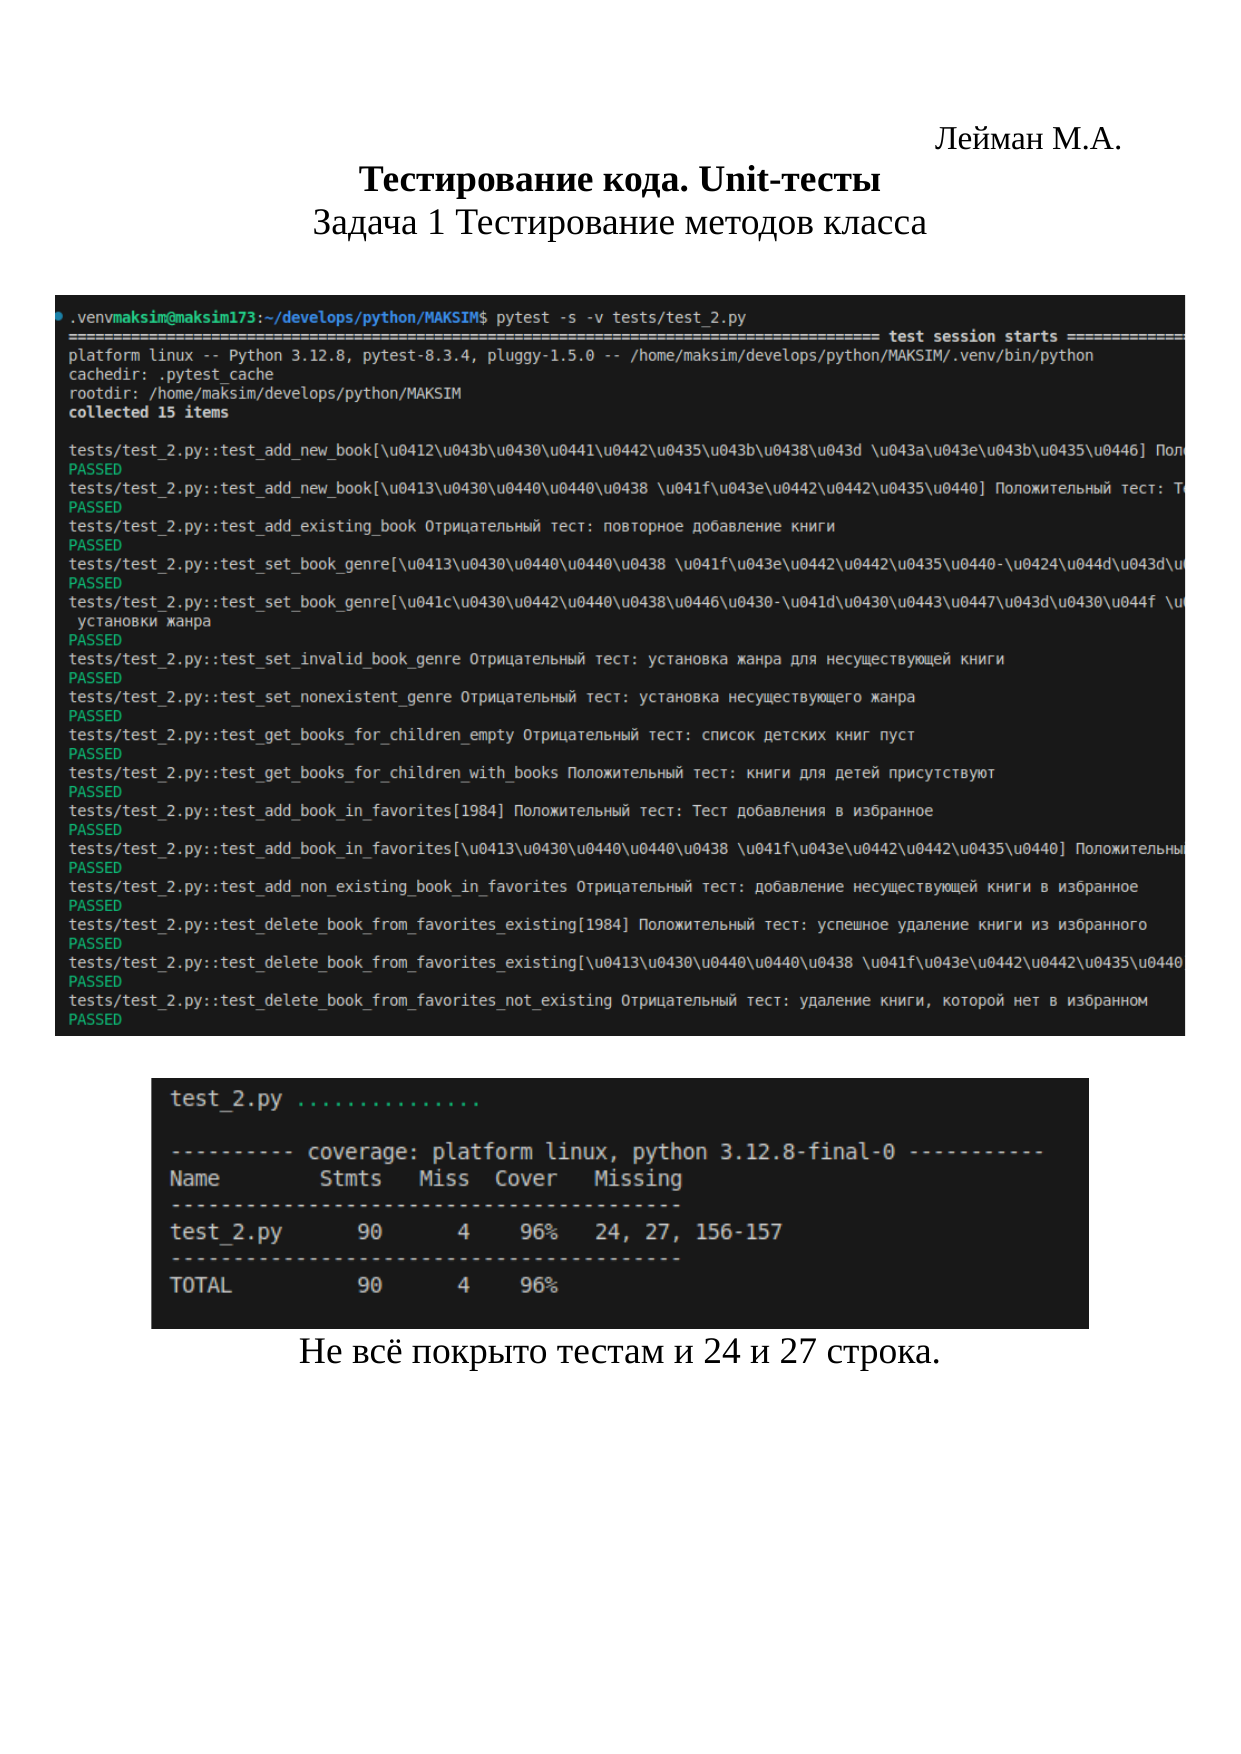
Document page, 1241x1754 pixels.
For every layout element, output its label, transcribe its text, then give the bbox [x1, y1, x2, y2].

text Лейман М.А. [118, 118, 1122, 156]
text Задача 1 Тестирование методов класса [118, 199, 1122, 243]
picture [55, 295, 1186, 1036]
text Не всё покрыто тестам и 24 и 27 строка. [118, 1078, 1122, 1371]
text Тестирование кода. Unit-тесты [118, 156, 1122, 199]
picture [151, 1078, 1089, 1329]
